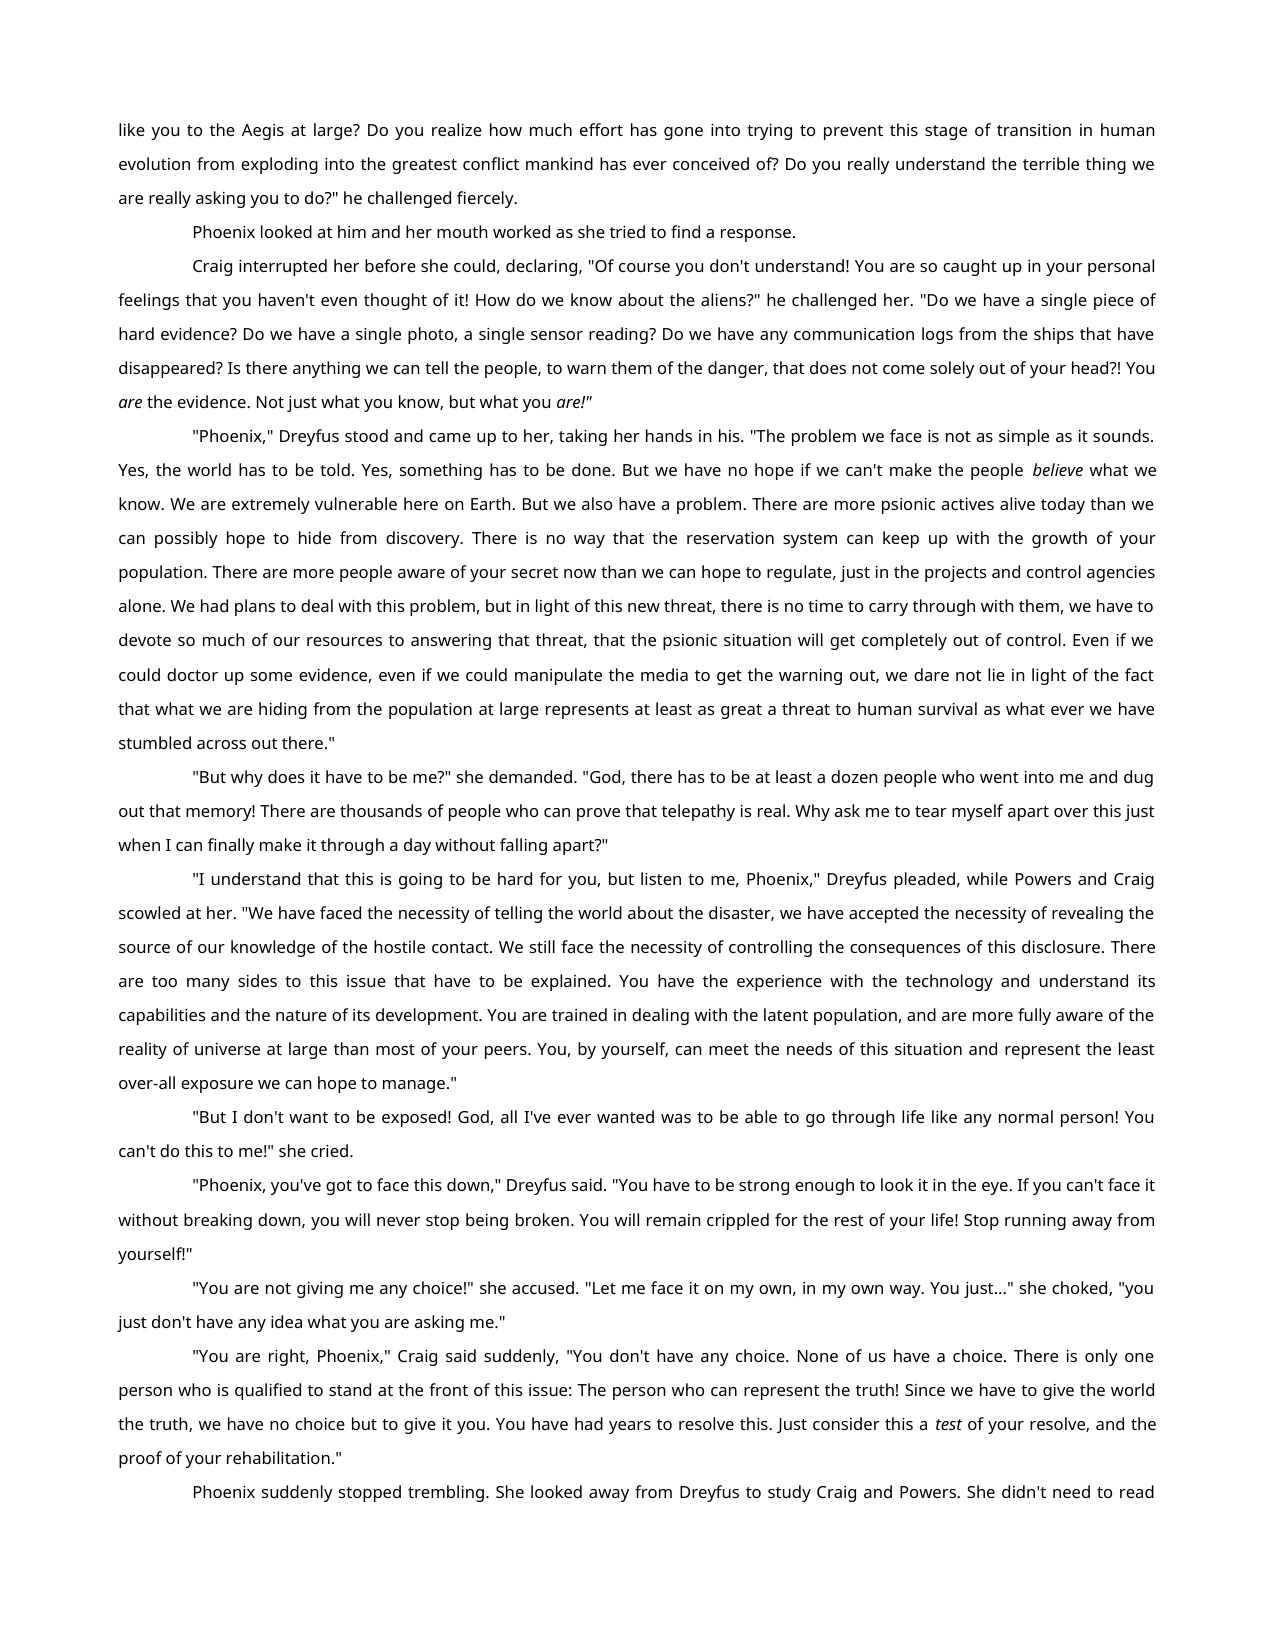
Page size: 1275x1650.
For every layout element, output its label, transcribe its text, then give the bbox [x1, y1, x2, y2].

text "But why does it have to be me?" she demanded. "God, there has to be at least a dozen people who went into me and dug out that memory! There are thousands of people who can prove that telepathy is real. Why ask me to tear myself apart over this just when I can finally make it through a day without falling apart?" [118, 765, 1157, 856]
text "Phoenix, you've got to face this down," Dreyfus said. "You have to be strong enough to look it in the eye. If you can't face it without breaking down, you will never stop being broken. You will remain crippled for the rest of your life! Stop running away from yourself!" [118, 1174, 1157, 1265]
text like you to the Aegis at large? Do you realize how much effort has gone into trying to prevent this stage of transition in human evolution from exploding into the greatest conflict mankind has ever conceived of? Do you really understand the terrible thing we are really asking you to do?" he challenged fiercely. [118, 118, 1157, 209]
text Phoenix looked at him and her mouth worked as she tried to find a response. [118, 220, 1157, 243]
text "You are right, Phoenix," Craig said suddenly, "You don't have any choice. None of us have a choice. There is only one person who is qualified to stand at the front of this issue: The person who can represent the truth! Since we have to give the world the truth, we have no choice but to give it you. You have had years to resolve this. Just consider this a test of your resolve, and the proof of your rehabilitation." [118, 1344, 1157, 1469]
text "But I don't want to be exposed! God, all I've ever wanted was to be able to go through life like any normal person! You can't do this to me!" she cried. [118, 1106, 1157, 1163]
text Craig interrupted her before she could, declaring, "Of course you don't understand! You are so caught up in your personal feelings that you haven't even thought of it! How do we know about the aliens?" he challenged her. "Do we have a single piece of hard evidence? Do we have a single photo, a single sensor reading? Do we have any communication logs from the ships that have disappeared? Is there anything we can tell the people, to warn them of the danger, that does not come solely out of your head?! You are the evidence. Not just what you know, but what you are!" [118, 254, 1157, 413]
text "You are not giving me any choice!" she accused. "Let me face it on my own, in my own way. You just..." she choked, "you just don't have any idea what you are asking me." [118, 1276, 1157, 1333]
text "I understand that this is going to be hard for you, but listen to me, Phoenix," Dreyfus pleaded, while Powers and Craig scowled at her. "We have faced the necessity of telling the world about the disaster, we have accepted the necessity of revealing the source of our knowledge of the hostile contact. We still face the necessity of controlling the consequences of this disclosure. There are too many sides to this issue that have to be explained. You have the experience with the technology and understand its capabilities and the nature of its development. You are trained in dealing with the latent population, and are more fully aware of the reality of universe at large than most of your peers. You, by yourself, can meet the needs of this situation and represent the least over-all exposure we can hope to manage." [118, 867, 1157, 1094]
text Phoenix suddenly stopped trembling. She looked away from Dreyfus to study Craig and Powers. She didn't need to read [118, 1481, 1157, 1503]
text "Phoenix," Dreyfus stood and came up to her, taking her hands in his. "The problem we face is not as simple as it sounds. Yes, the world has to be told. Yes, something has to be done. But we have no hope if we can't make the people believe what we know. We are extremely vulnerable here on Earth. But we also have a problem. There are more psionic actives alive today than we can possibly hope to hide from discovery. There is no way that the reservation system can keep up with the growth of your population. There are more people aware of your secret now than we can hope to regulate, just in the projects and control agencies alone. We had plans to deal with this problem, but in light of this new threat, there is no time to carry through with them, we have to devote so much of our resources to answering that threat, that the psionic situation will get completely out of control. Even if we could doctor up some evidence, even if we could manipulate the media to get the warning out, we dare not lie in light of the fact that what we are hiding from the population at large represents at least as great a threat to human survival as what ever we have stumbled across out there." [118, 425, 1157, 754]
